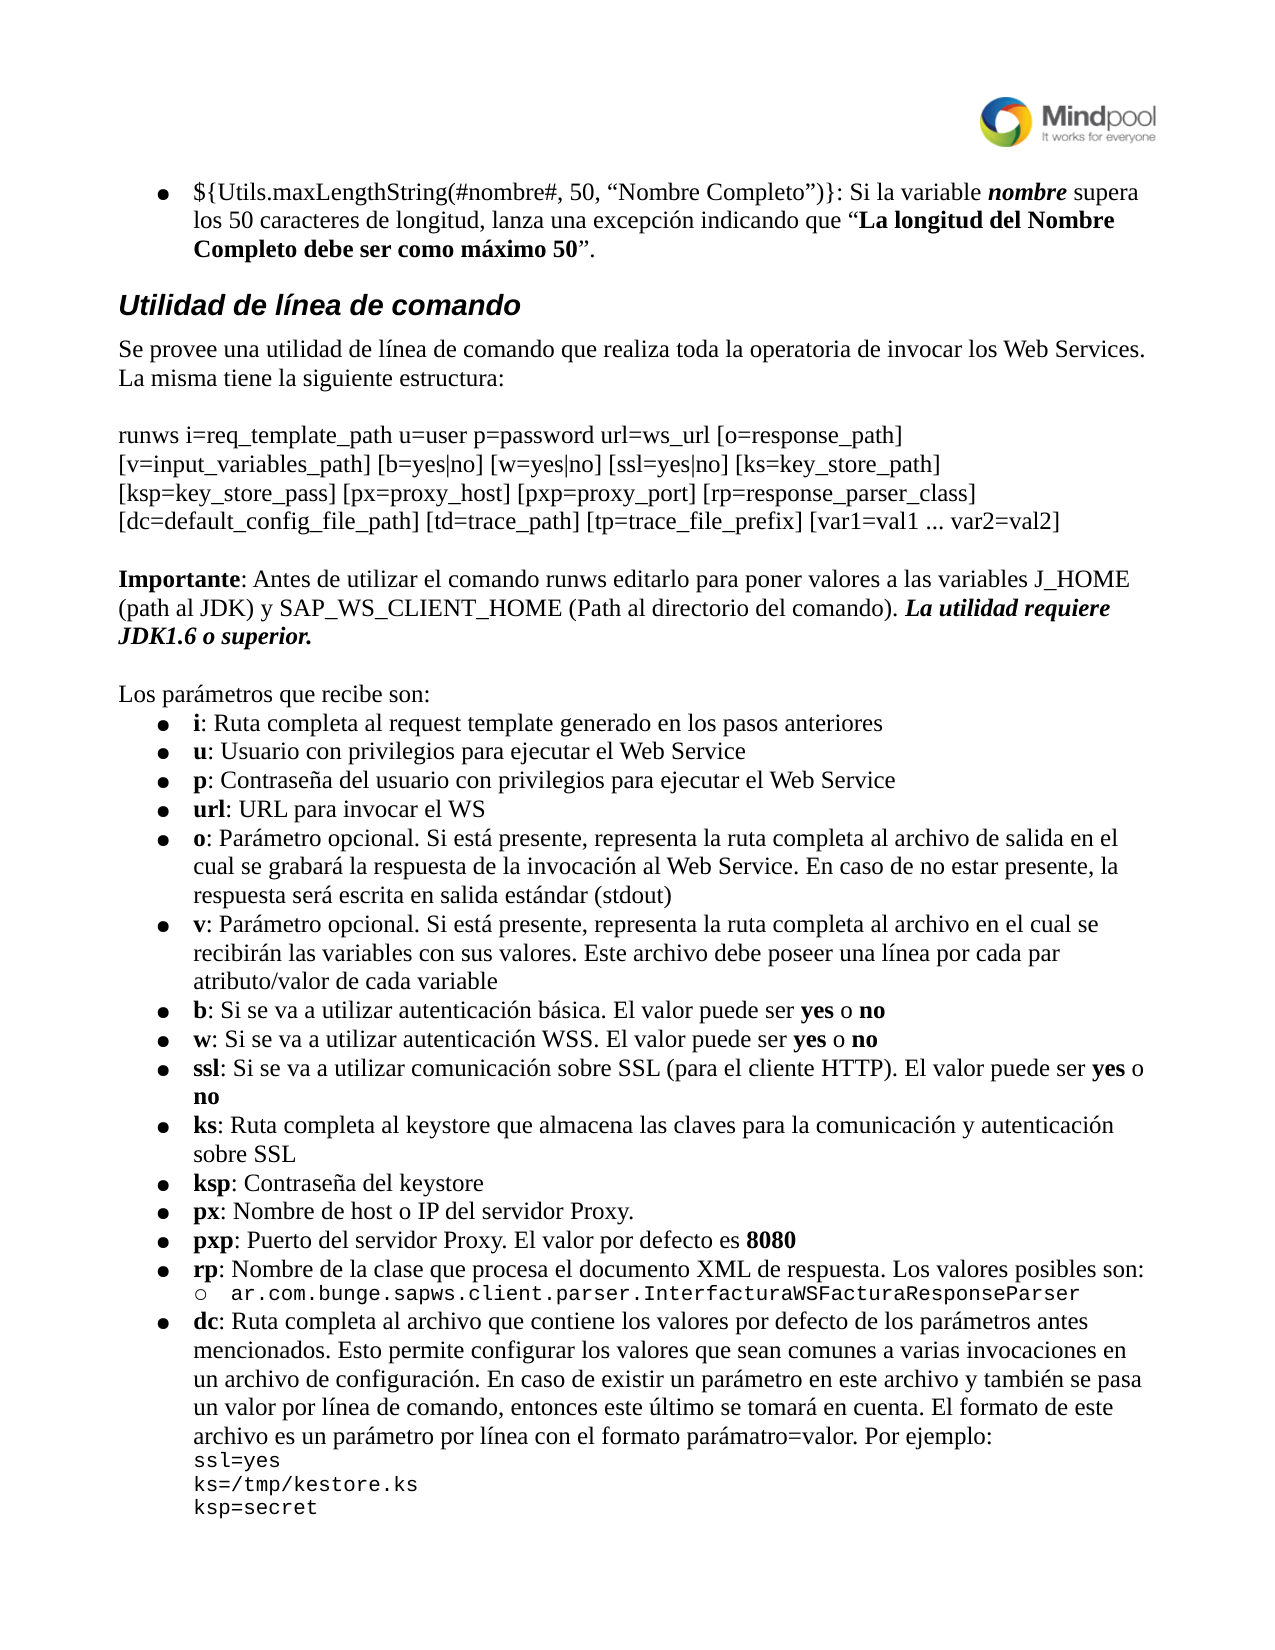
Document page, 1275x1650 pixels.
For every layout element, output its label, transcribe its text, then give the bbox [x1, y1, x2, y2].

text Importante: Antes de utilizar el comando runws editarlo para poner valores a las variables J_HOME (path al JDK) y SAP_WS_CLIENT_HOME (Path al directorio del comando). La utilidad requiere JDK1.6 o superior. [118, 564, 1157, 650]
subtitle Utilidad de línea de comando [118, 288, 1157, 321]
list ks: Ruta completa al keystore que almacena las claves para la comunicación y autenticación sobre SSL [156, 1110, 1157, 1168]
list ksp: Contraseña del keystore [156, 1168, 1157, 1196]
picture [980, 97, 1156, 147]
text runws i=req_template_path u=user p=password url=ws_url [o=response_path] [v=input_variables_path] [b=yes|no] [w=yes|no] [ssl=yes|no] [ks=key_store_path] [ksp=key_store_pass] [px=proxy_host] [pxp=proxy_port] [rp=response_parser_class] [dc=default_config_file_path] [td=trace_path] [tp=trace_file_prefix] [var1=val1 ... var2=val2] [118, 420, 1157, 535]
list pxp: Puerto del servidor Proxy. El valor por defecto es 8080 [156, 1225, 1157, 1254]
text Los parámetros que recibe son: [118, 679, 1157, 708]
list b: Si se va a utilizar autenticación básica. El valor puede ser yes o no [156, 995, 1157, 1024]
list px: Nombre de host o IP del servidor Proxy. [156, 1196, 1157, 1225]
text Se provee una utilidad de línea de comando que realiza toda la operatoria de invocar los Web Services. La misma tiene la siguiente estructura: [118, 334, 1157, 391]
list dc: Ruta completa al archivo que contiene los valores por defecto de los parámetros antes mencionados. Esto permite configurar los valores que sean comunes a varias invocaciones en un archivo de configuración. En caso de existir un parámetro en este archivo y también se pasa un valor por línea de comando, entonces este último se tomará en cuenta. El formato de este archivo es un parámetro por línea con el formato parámatro=valor. Por ejemplo: ssl=yes ks=/tmp/kestore.ks ksp=secret [156, 1306, 1157, 1521]
list rp: Nombre de la clase que procesa el documento XML de respuesta. Los valores posibles son: [156, 1254, 1157, 1283]
list url: URL para invocar el WS [156, 794, 1157, 823]
list ar.com.bunge.sapws.client.parser.InterfacturaWSFacturaResponseParser [193, 1283, 1157, 1306]
list u: Usuario con privilegios para ejecutar el Web Service [156, 736, 1157, 765]
list i: Ruta completa al request template generado en los pasos anteriores [156, 708, 1157, 736]
list ssl: Si se va a utilizar comunicación sobre SSL (para el cliente HTTP). El valor puede ser yes o no [156, 1053, 1157, 1110]
list o: Parámetro opcional. Si está presente, representa la ruta completa al archivo de salida en el cual se grabará la respuesta de la invocación al Web Service. En caso de no estar presente, la respuesta será escrita en salida estándar (stdout) [156, 823, 1157, 909]
list p: Contraseña del usuario con privilegios para ejecutar el Web Service [156, 765, 1157, 794]
list v: Parámetro opcional. Si está presente, representa la ruta completa al archivo en el cual se recibirán las variables con sus valores. Este archivo debe poseer una línea por cada par atributo/valor de cada variable [156, 909, 1157, 995]
list w: Si se va a utilizar autenticación WSS. El valor puede ser yes o no [156, 1024, 1157, 1053]
list ${Utils.maxLengthString(#nombre#, 50, “Nombre Completo”)}: Si la variable nombre supera los 50 caracteres de longitud, lanza una excepción indicando que “La longitud del Nombre Completo debe ser como máximo 50”. [156, 177, 1157, 263]
